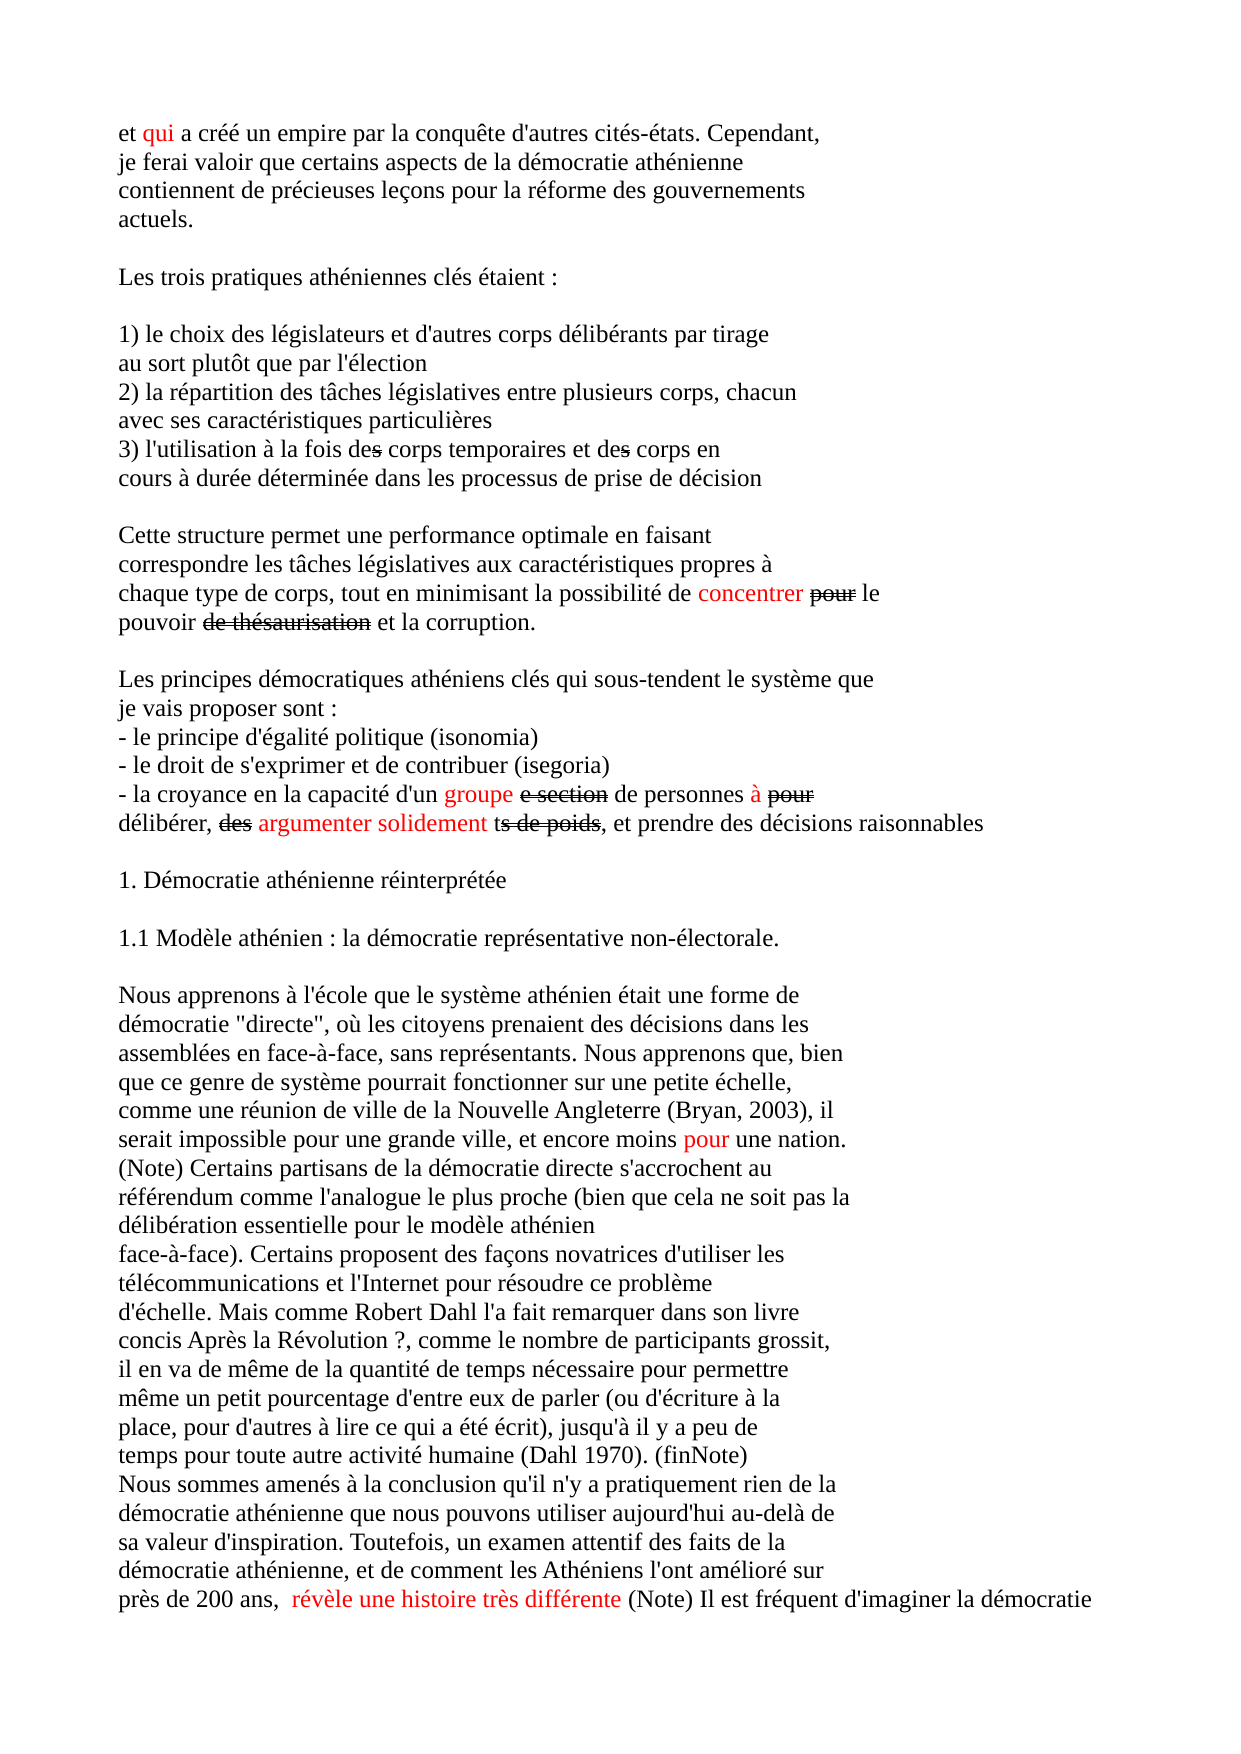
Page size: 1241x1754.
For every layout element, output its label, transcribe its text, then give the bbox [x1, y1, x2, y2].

text il en va de même de la quantité de temps nécessaire pour permettre [118, 1354, 1122, 1383]
text (Note) Certains partisans de la démocratie directe s'accrochent au [118, 1153, 1122, 1182]
text serait impossible pour une grande ville, et encore moins pour une nation. [118, 1124, 1122, 1153]
text démocratie "directe", où les citoyens prenaient des décisions dans les [118, 1009, 1122, 1038]
text Cette structure permet une performance optimale en faisant [118, 521, 1122, 549]
text et qui a créé un empire par la conquête d'autres cités-états. Cependant, [118, 118, 1122, 147]
text 3) l'utilisation à la fois des corps temporaires et des corps en [118, 434, 1122, 463]
text délibérer, des argumenter solidement ts de poids, et prendre des décisions raisonnables [118, 808, 1122, 837]
text même un petit pourcentage d'entre eux de parler (ou d'écriture à la [118, 1383, 1122, 1412]
text concis Après la Révolution ?, comme le nombre de participants grossit, [118, 1326, 1122, 1354]
text avec ses caractéristiques particulières [118, 406, 1122, 434]
text - le principe d'égalité politique (isonomia) [118, 722, 1122, 751]
text chaque type de corps, tout en minimisant la possibilité de concentrer pour le [118, 578, 1122, 607]
text je vais proposer sont : [118, 693, 1122, 722]
text temps pour toute autre activité humaine (Dahl 1970). (finNote) [118, 1441, 1122, 1469]
text d'échelle. Mais comme Robert Dahl l'a fait remarquer dans son livre [118, 1297, 1122, 1326]
text télécommunications et l'Internet pour résoudre ce problème [118, 1268, 1122, 1297]
text cours à durée déterminée dans les processus de prise de décision [118, 463, 1122, 492]
text sa valeur d'inspiration. Toutefois, un examen attentif des faits de la [118, 1527, 1122, 1556]
text je ferai valoir que certains aspects de la démocratie athénienne [118, 147, 1122, 176]
text au sort plutôt que par l'élection [118, 348, 1122, 377]
text contiennent de précieuses leçons pour la réforme des gouvernements [118, 176, 1122, 204]
text assemblées en face-à-face, sans représentants. Nous apprenons que, bien [118, 1038, 1122, 1067]
text Les principes démocratiques athéniens clés qui sous-tendent le système que [118, 664, 1122, 693]
text que ce genre de système pourrait fonctionner sur une petite échelle, [118, 1067, 1122, 1096]
text Nous sommes amenés à la conclusion qu'il n'y a pratiquement rien de la [118, 1469, 1122, 1498]
text démocratie athénienne, et de comment les Athéniens l'ont amélioré sur [118, 1556, 1122, 1584]
text 1.1 Modèle athénien : la démocratie représentative non-électorale. [118, 923, 1122, 952]
text - le droit de s'exprimer et de contribuer (isegoria) [118, 751, 1122, 779]
text 1. Démocratie athénienne réinterprétée [118, 866, 1122, 894]
text pouvoir de thésaurisation et la corruption. [118, 607, 1122, 636]
text Nous apprenons à l'école que le système athénien était une forme de [118, 981, 1122, 1009]
text délibération essentielle pour le modèle athénien [118, 1211, 1122, 1239]
text 2) la répartition des tâches législatives entre plusieurs corps, chacun [118, 377, 1122, 406]
text place, pour d'autres à lire ce qui a été écrit), jusqu'à il y a peu de [118, 1412, 1122, 1441]
text correspondre les tâches législatives aux caractéristiques propres à [118, 549, 1122, 578]
text - la croyance en la capacité d'un groupe e section de personnes à pour [118, 779, 1122, 808]
text près de 200 ans, révèle une histoire très différente (Note) Il est fréquent d'imaginer la démocratie [118, 1584, 1122, 1613]
text 1) le choix des législateurs et d'autres corps délibérants par tirage [118, 319, 1122, 348]
text démocratie athénienne que nous pouvons utiliser aujourd'hui au-delà de [118, 1498, 1122, 1527]
text comme une réunion de ville de la Nouvelle Angleterre (Bryan, 2003), il [118, 1096, 1122, 1124]
text référendum comme l'analogue le plus proche (bien que cela ne soit pas la [118, 1182, 1122, 1211]
text face-à-face). Certains proposent des façons novatrices d'utiliser les [118, 1239, 1122, 1268]
text actuels. [118, 204, 1122, 233]
text Les trois pratiques athéniennes clés étaient : [118, 262, 1122, 291]
